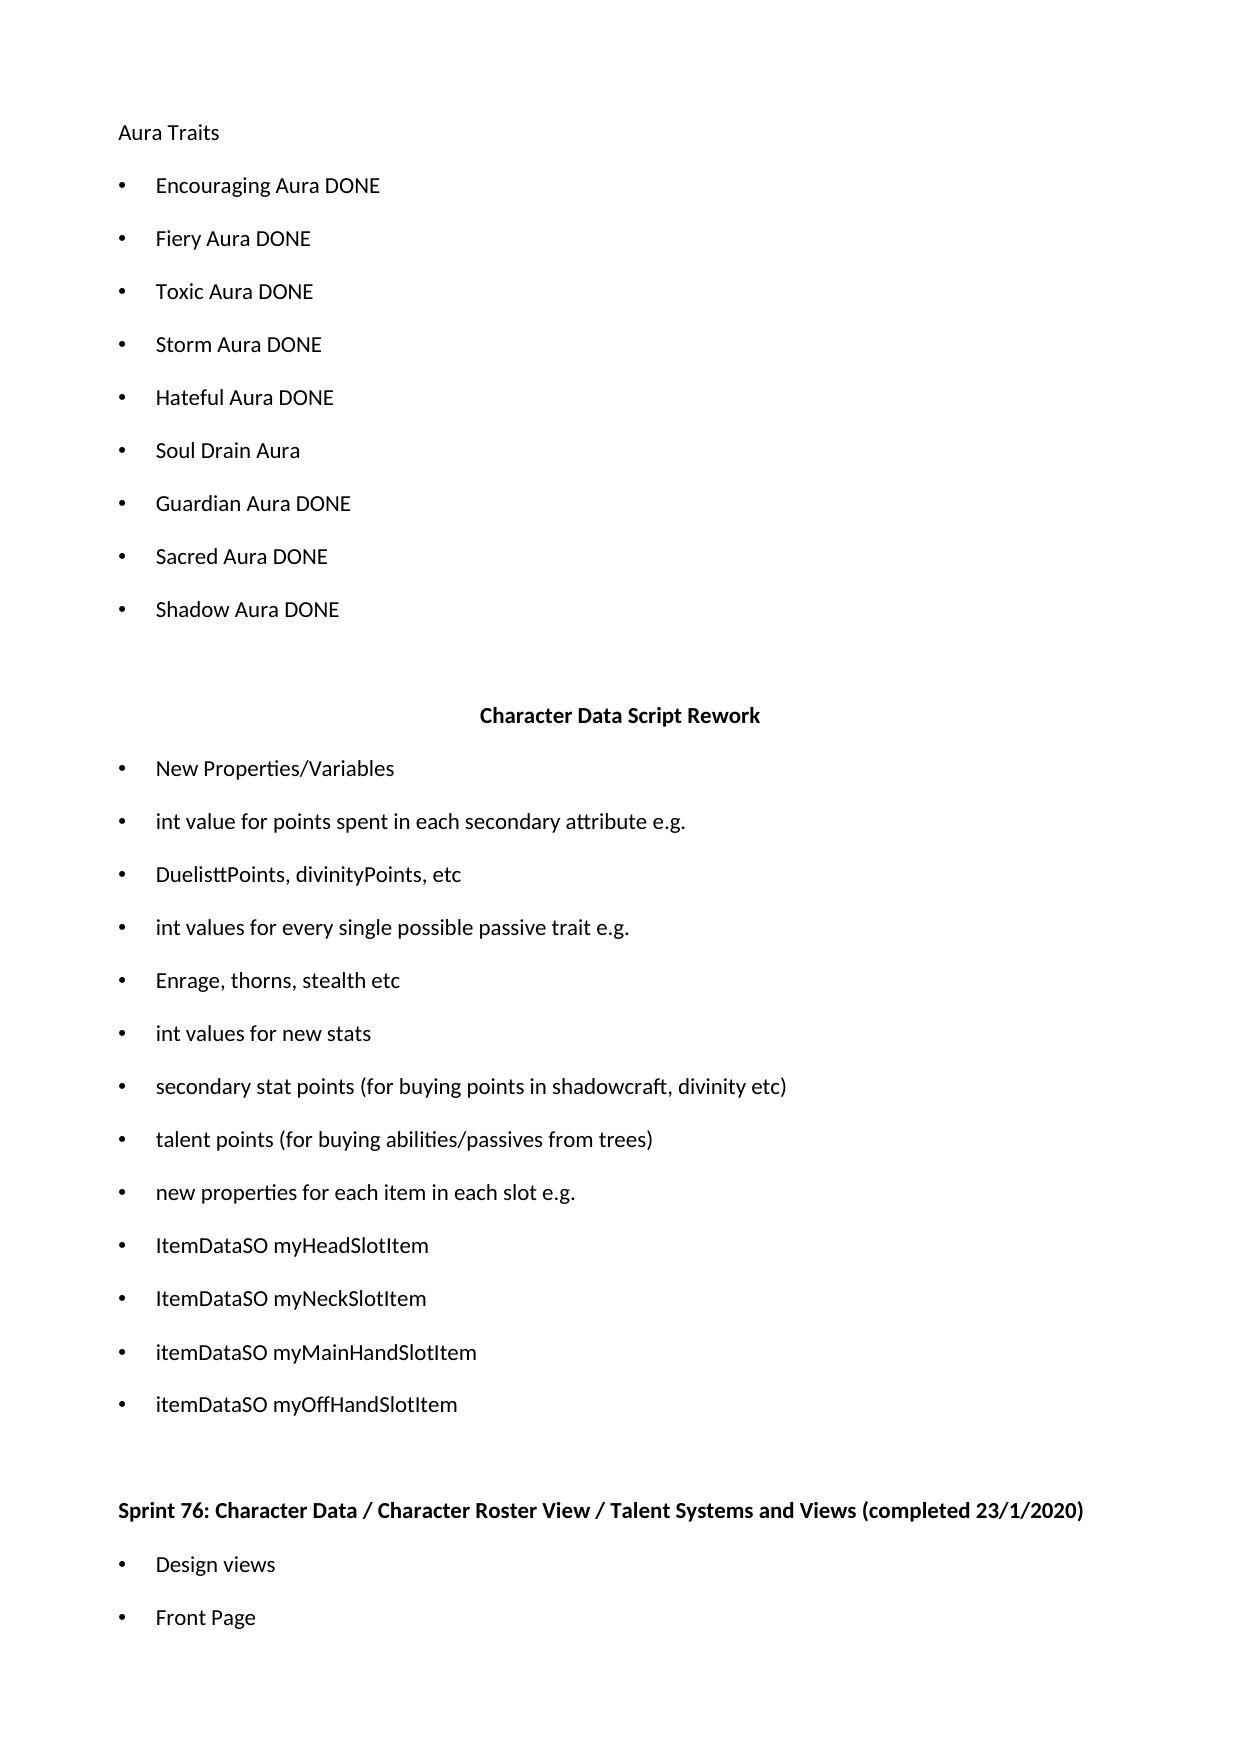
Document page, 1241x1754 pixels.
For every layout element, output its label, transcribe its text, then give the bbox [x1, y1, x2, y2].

list itemDataSO myOffHandSlotItem [81, 1391, 1122, 1419]
list Sacred Aura DONE [81, 542, 1122, 570]
list Guardian Aura DONE [81, 489, 1122, 517]
list Toxic Aura DONE [81, 277, 1122, 305]
list itemDataSO myMainHandSlotItem [81, 1338, 1122, 1366]
list DuelisttPoints, divinityPoints, etc [81, 860, 1122, 888]
text Sprint 76: Character Data / Character Roster View / Talent Systems and Views (completed 23/1/2020) [118, 1497, 1122, 1525]
list int value for points spent in each secondary attribute e.g. [81, 807, 1122, 835]
list Encouraging Aura DONE [81, 171, 1122, 199]
list New Properties/Variables [81, 754, 1122, 782]
text Aura Traits [118, 118, 1122, 146]
list Front Page [81, 1603, 1122, 1631]
text Character Data Script Rework [118, 701, 1122, 729]
list Enrage, thorns, stealth etc [81, 966, 1122, 994]
list Design views [81, 1550, 1122, 1578]
list ItemDataSO myHeadSlotItem [81, 1232, 1122, 1259]
list int values for every single possible passive trait e.g. [81, 913, 1122, 941]
list Soul Drain Aura [81, 436, 1122, 464]
list Hateful Aura DONE [81, 383, 1122, 411]
list Shadow Aura DONE [81, 595, 1122, 623]
list int values for new stats [81, 1019, 1122, 1047]
list Fiery Aura DONE [81, 224, 1122, 252]
list secondary stat points (for buying points in shadowcraft, divinity etc) [81, 1072, 1122, 1101]
list talent points (for buying abilities/passives from trees) [81, 1126, 1122, 1153]
list Storm Aura DONE [81, 330, 1122, 358]
list new properties for each item in each slot e.g. [81, 1178, 1122, 1207]
list ItemDataSO myNeckSlotItem [81, 1284, 1122, 1313]
